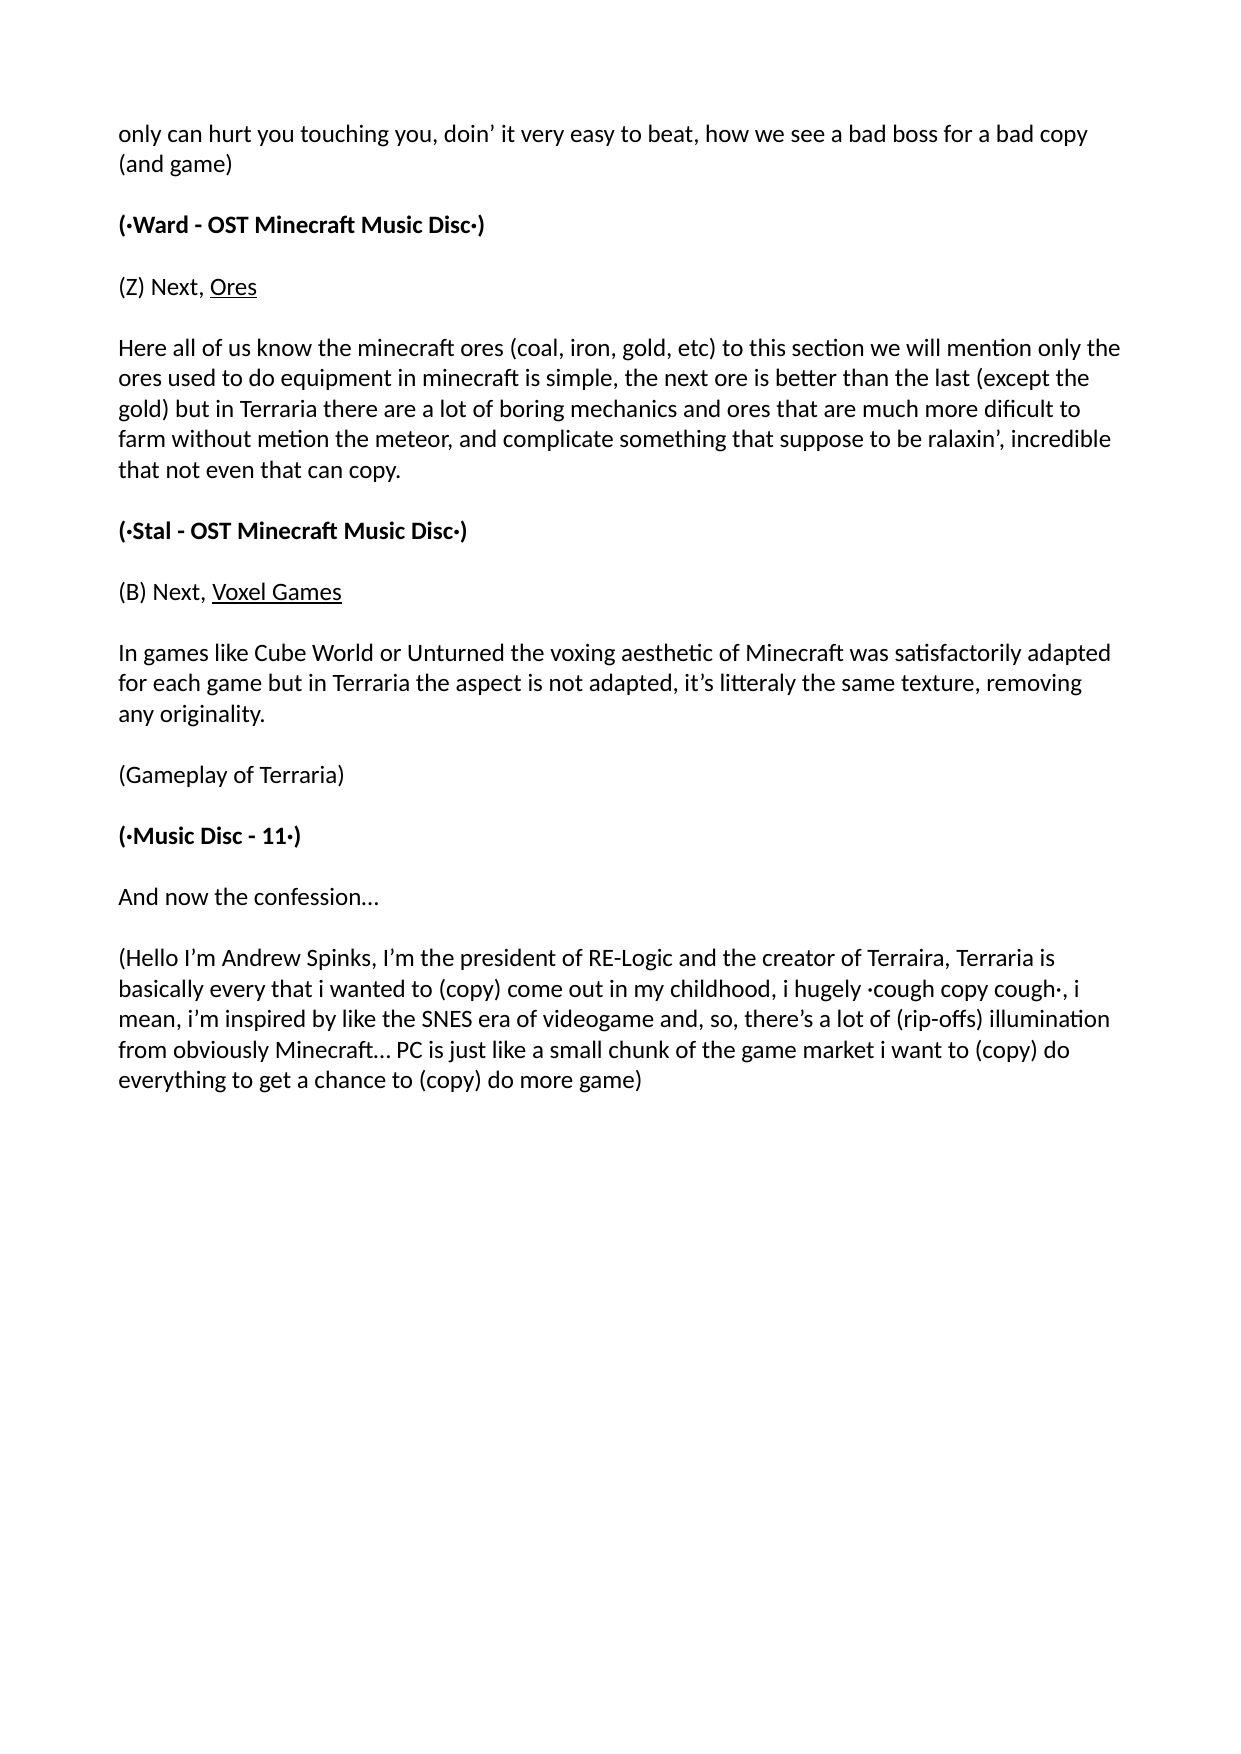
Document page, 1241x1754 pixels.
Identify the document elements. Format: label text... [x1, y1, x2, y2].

text (·Stal - OST Minecraft Music Disc·) [118, 515, 1122, 545]
text And now the confession… [118, 881, 1122, 912]
text (Z) Next, Ores [118, 271, 1122, 301]
text Here all of us know the minecraft ores (coal, iron, gold, etc) to this section we will mention only the ores used to do equipment in minecraft is simple, the next ore is better than the last (except the gold) but in Terraria there are a lot of boring mechanics and ores that are much more dificult to farm without metion the meteor, and complicate something that suppose to be ralaxin’, incredible that not even that can copy. [118, 332, 1122, 484]
text (Gameplay of Terraria) [118, 759, 1122, 789]
text In games like Cube World or Unturned the voxing aesthetic of Minecraft was satisfactorily adapted for each game but in Terraria the aspect is not adapted, it’s litteraly the same texture, removing any originality. [118, 637, 1122, 728]
text (·Music Disc - 11·) [118, 820, 1122, 851]
text only can hurt you touching you, doin’ it very easy to beat, how we see a bad boss for a bad copy (and game) [118, 118, 1122, 179]
text (B) Next, Voxel Games [118, 576, 1122, 606]
text (·Ward - OST Minecraft Music Disc·) [118, 210, 1122, 240]
text (Hello I’m Andrew Spinks, I’m the president of RE-Logic and the creator of Terraira, Terraria is basically every that i wanted to (copy) come out in my childhood, i hugely ·cough copy cough·, i mean, i’m inspired by like the SNES era of videogame and, so, there’s a lot of (rip-offs) illumination from obviously Minecraft… PC is just like a small chunk of the game market i want to (copy) do everything to get a chance to (copy) do more game) [118, 942, 1122, 1095]
